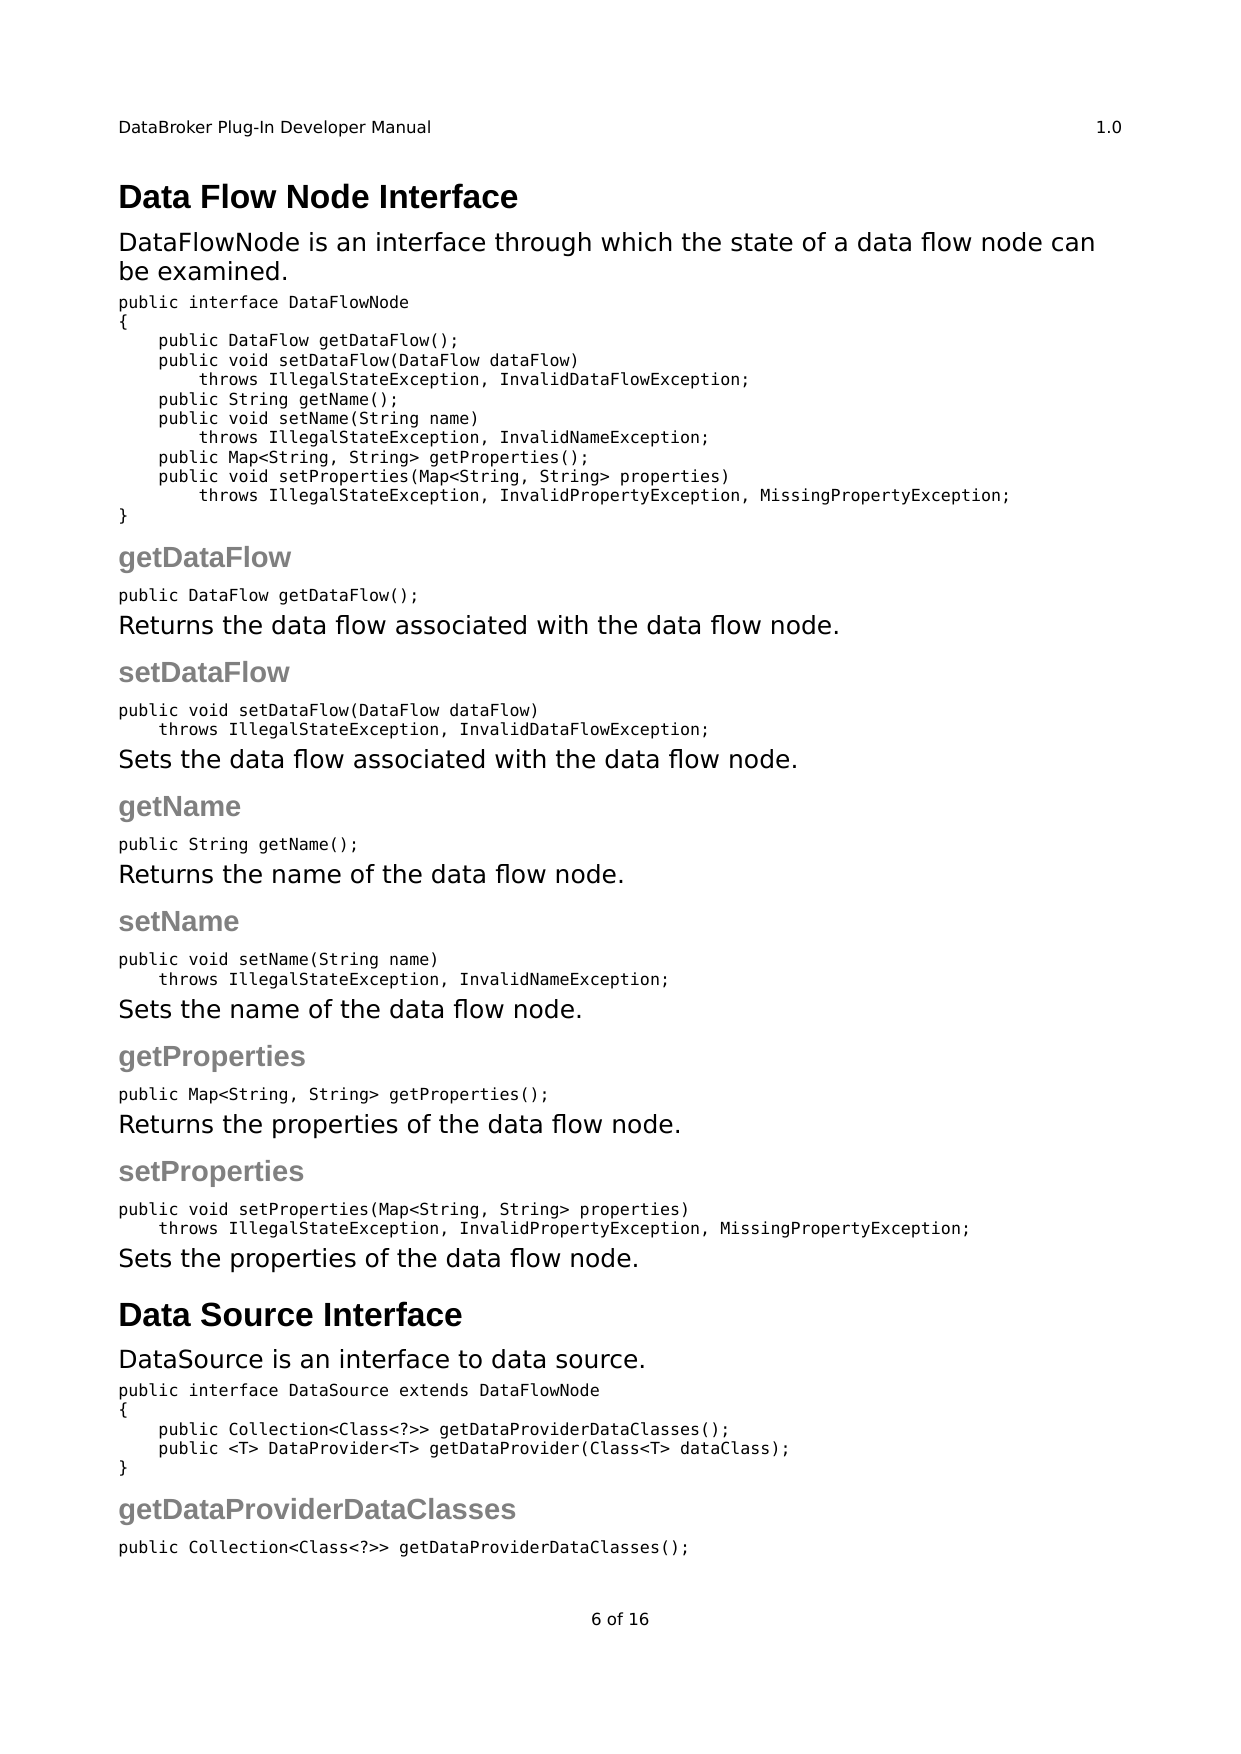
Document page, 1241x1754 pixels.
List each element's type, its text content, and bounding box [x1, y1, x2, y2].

text public DataFlow getDataFlow(); [118, 586, 1122, 605]
text Returns the name of the data flow node. [118, 861, 1122, 890]
text public String getName(); [118, 835, 1122, 854]
text public void setProperties(Map<String, String> properties) throws IllegalStateException, InvalidPropertyException, MissingPropertyException; [118, 1200, 1122, 1239]
text Returns the data flow associated with the data flow node. [118, 611, 1122, 640]
text public Map<String, String> getProperties(); [118, 1085, 1122, 1104]
subtitle Data Flow Node Interface [118, 177, 1122, 216]
text public Collection<Class<?>> getDataProviderDataClasses(); [118, 1538, 1122, 1558]
subtitle getDataFlow [118, 539, 1122, 573]
text public interface DataFlowNode { public DataFlow getDataFlow(); public void setDataFlow(DataFlow dataFlow) throws IllegalStateException, InvalidDataFlowException; public String getName(); public void setName(String name) throws IllegalStateException, InvalidNameException; public Map<String, String> getProperties(); public void setProperties(Map<String, String> properties) throws IllegalStateException, InvalidPropertyException, MissingPropertyException; } [118, 292, 1122, 525]
subtitle setDataFlow [118, 655, 1122, 688]
subtitle getDataProviderDataClasses [118, 1492, 1122, 1526]
text DataFlowNode is an interface through which the state of a data flow node can be examined. [118, 228, 1122, 287]
text public interface DataSource extends DataFlowNode { public Collection<Class<?>> getDataProviderDataClasses(); public <T> DataProvider<T> getDataProvider(Class<T> dataClass); } [118, 1381, 1122, 1478]
text Sets the data flow associated with the data flow node. [118, 745, 1122, 774]
text Sets the properties of the data flow node. [118, 1244, 1122, 1274]
text Sets the name of the data flow node. [118, 995, 1122, 1024]
text DataSource is an interface to data source. [118, 1346, 1122, 1375]
subtitle Data Source Interface [118, 1294, 1122, 1333]
text public void setDataFlow(DataFlow dataFlow) throws IllegalStateException, InvalidDataFlowException; [118, 701, 1122, 739]
text public void setName(String name) throws IllegalStateException, InvalidNameException; [118, 950, 1122, 989]
subtitle getProperties [118, 1039, 1122, 1072]
text Returns the properties of the data flow node. [118, 1110, 1122, 1139]
subtitle setName [118, 904, 1122, 938]
subtitle getName [118, 789, 1122, 823]
subtitle setProperties [118, 1154, 1122, 1187]
